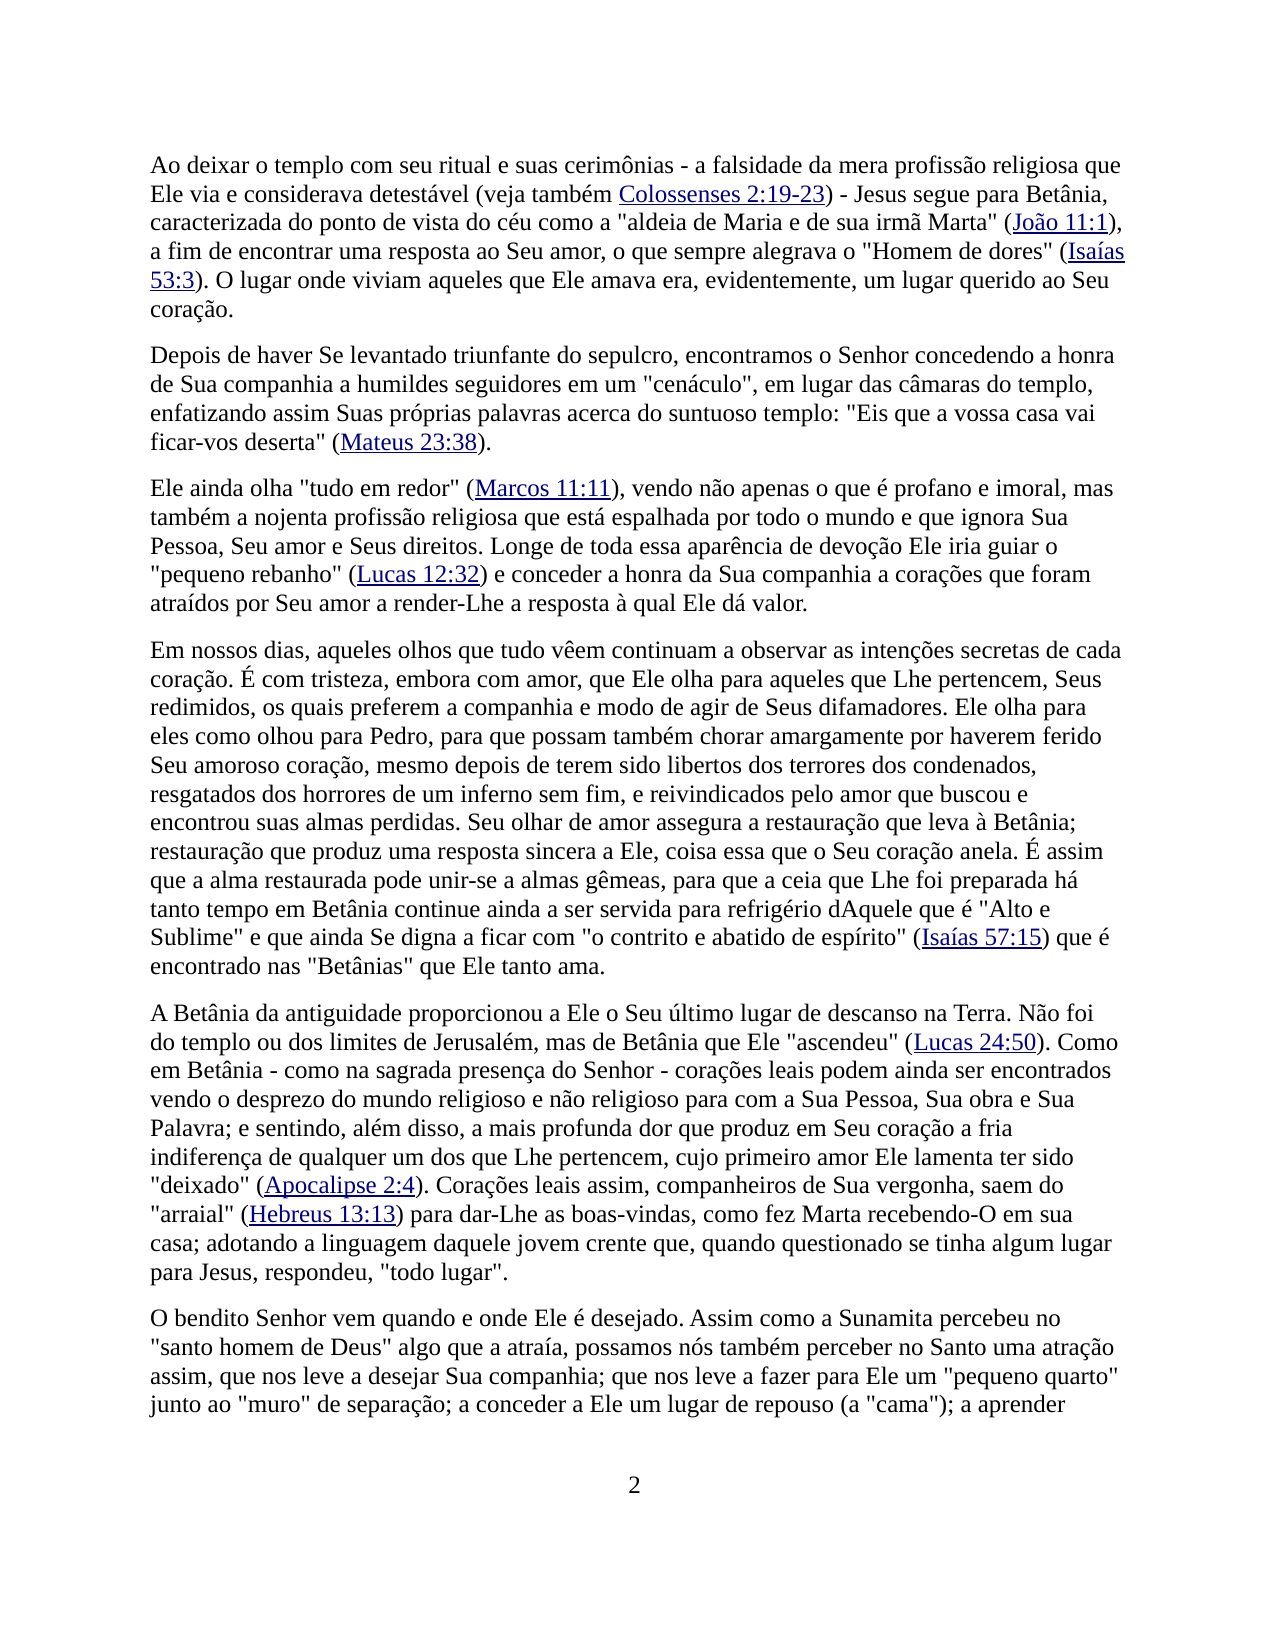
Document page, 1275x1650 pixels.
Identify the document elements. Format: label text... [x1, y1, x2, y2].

text A Betânia da antiguidade proporcionou a Ele o Seu último lugar de descanso na Terra. Não foi do templo ou dos limites de Jerusalém, mas de Betânia que Ele "ascendeu" (Lucas 24:50). Como em Betânia - como na sagrada presença do Senhor - corações leais podem ainda ser encontrados vendo o desprezo do mundo religioso e não religioso para com a Sua Pessoa, Sua obra e Sua Palavra; e sentindo, além disso, a mais profunda dor que produz em Seu coração a fria indiferença de qualquer um dos que Lhe pertencem, cujo primeiro amor Ele lamenta ter sido "deixado" (Apocalipse 2:4). Corações leais assim, companheiros de Sua vergonha, saem do "arraial" (Hebreus 13:13) para dar-Lhe as boas-vindas, como fez Marta recebendo-O em sua casa; adotando a linguagem daquele jovem crente que, quando questionado se tinha algum lugar para Jesus, respondeu, "todo lugar". [150, 998, 1125, 1285]
text Depois de haver Se levantado triunfante do sepulcro, encontramos o Senhor concedendo a honra de Sua companhia a humildes seguidores em um "cenáculo", em lugar das câmaras do templo, enfatizando assim Suas próprias palavras acerca do suntuoso templo: "Eis que a vossa casa vai ficar-vos deserta" (Mateus 23:38). [150, 340, 1125, 455]
text Ele ainda olha "tudo em redor" (Marcos 11:11), vendo não apenas o que é profano e imoral, mas também a nojenta profissão religiosa que está espalhada por todo o mundo e que ignora Sua Pessoa, Seu amor e Seus direitos. Longe de toda essa aparência de devoção Ele iria guiar o "pequeno rebanho" (Lucas 12:32) e conceder a honra da Sua companhia a corações que foram atraídos por Seu amor a render-Lhe a resposta à qual Ele dá valor. [150, 473, 1125, 617]
text Ao deixar o templo com seu ritual e suas cerimônias - a falsidade da mera profissão religiosa que Ele via e considerava detestável (veja também Colossenses 2:19-23) - Jesus segue para Betânia, caracterizada do ponto de vista do céu como a "aldeia de Maria e de sua irmã Marta" (João 11:1), a fim de encontrar uma resposta ao Seu amor, o que sempre alegrava o "Homem de dores" (Isaías 53:3). O lugar onde viviam aqueles que Ele amava era, evidentemente, um lugar querido ao Seu coração. [150, 150, 1125, 322]
text O bendito Senhor vem quando e onde Ele é desejado. Assim como a Sunamita percebeu no "santo homem de Deus" algo que a atraía, possamos nós também perceber no Santo uma atração assim, que nos leve a desejar Sua companhia; que nos leve a fazer para Ele um "pequeno quarto" junto ao "muro" de separação; a conceder a Ele um lugar de repouso (a "cama"); a aprender [150, 1303, 1125, 1418]
text Em nossos dias, aqueles olhos que tudo vêem continuam a observar as intenções secretas de cada coração. É com tristeza, embora com amor, que Ele olha para aqueles que Lhe pertencem, Seus redimidos, os quais preferem a companhia e modo de agir de Seus difamadores. Ele olha para eles como olhou para Pedro, para que possam também chorar amargamente por haverem ferido Seu amoroso coração, mesmo depois de terem sido libertos dos terrores dos condenados, resgatados dos horrores de um inferno sem fim, e reivindicados pelo amor que buscou e encontrou suas almas perdidas. Seu olhar de amor assegura a restauração que leva à Betânia; restauração que produz uma resposta sincera a Ele, coisa essa que o Seu coração anela. É assim que a alma restaurada pode unir-se a almas gêmeas, para que a ceia que Lhe foi preparada há tanto tempo em Betânia continue ainda a ser servida para refrigério dAquele que é "Alto e Sublime" e que ainda Se digna a ficar com "o contrito e abatido de espírito" (Isaías 57:15) que é encontrado nas "Betânias" que Ele tanto ama. [150, 635, 1125, 980]
